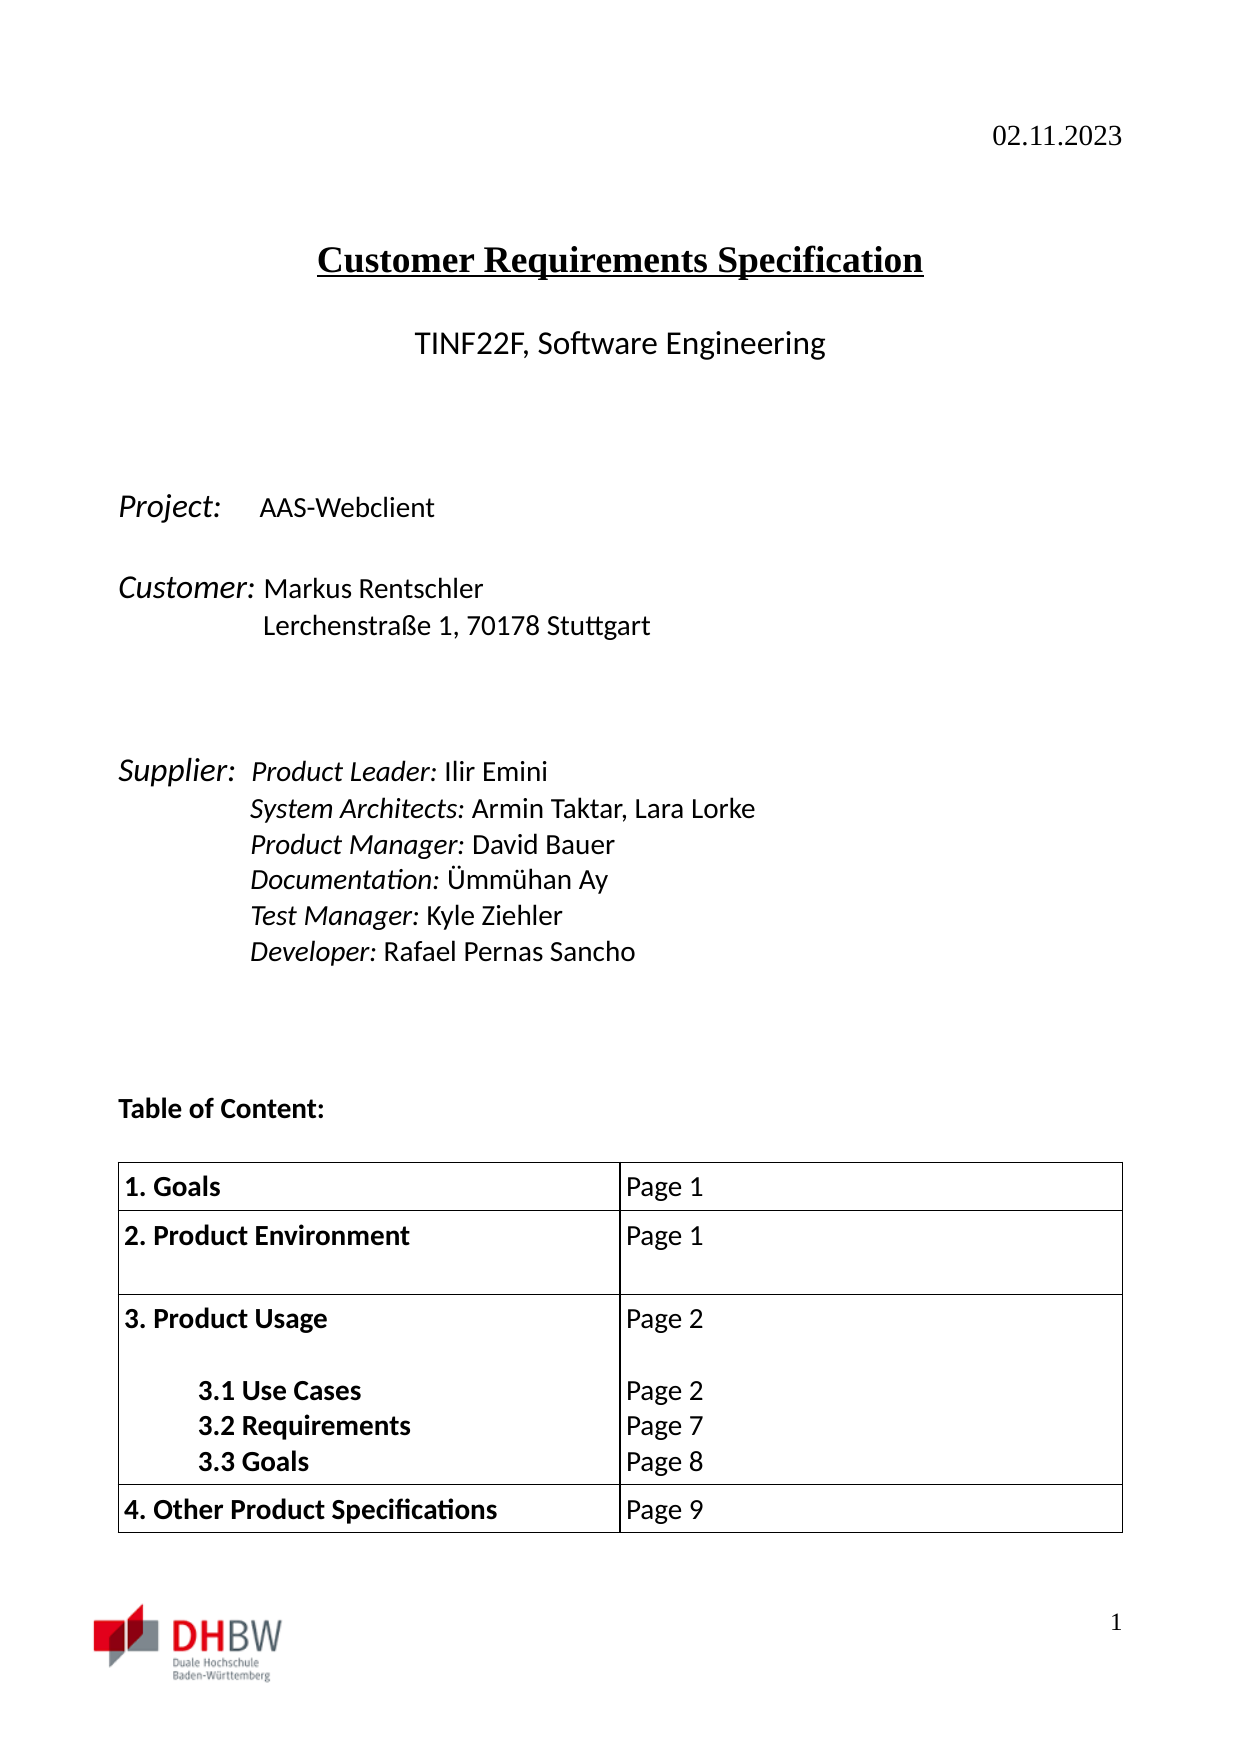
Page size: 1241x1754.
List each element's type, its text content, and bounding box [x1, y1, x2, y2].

text System Architects: Armin Taktar, Lara Lorke [118, 790, 1122, 826]
text Supplier: Product Leader: Ilir Emini [118, 749, 1122, 790]
text 02.11.2023 [118, 118, 1122, 152]
table_header 1. Goals [119, 1163, 619, 1210]
text Documentation: Ümmühan Ay [118, 861, 1122, 897]
table_cell 4. Other Product Specifications [119, 1485, 619, 1532]
text Lerchenstraße 1, 70178 Stuttgart [118, 607, 1122, 642]
picture [84, 1550, 289, 1754]
table_header Page 1 [621, 1163, 1122, 1210]
text Project: AAS-Webclient [118, 485, 1122, 525]
text Table of Content: [118, 1090, 1122, 1126]
text Customer Requirements Specification [118, 238, 1122, 281]
table_cell 3. Product Usage 3.1 Use Cases 3.2 Requirements 3.3 Goals [119, 1295, 619, 1484]
text Test Manager: Kyle Ziehler [118, 897, 1122, 933]
text Customer: Markus Rentschler [118, 566, 1122, 607]
table_cell 2. Product Environment [119, 1211, 619, 1293]
text Developer: Rafael Pernas Sancho [118, 933, 1122, 968]
table_cell Page 2 Page 2 Page 7 Page 8 [621, 1295, 1122, 1484]
table_cell Page 1 [621, 1211, 1122, 1293]
table_cell Page 9 [621, 1485, 1122, 1532]
text Product Manager: David Bauer [118, 826, 1122, 861]
text TINF22F, Software Engineering [118, 322, 1122, 362]
